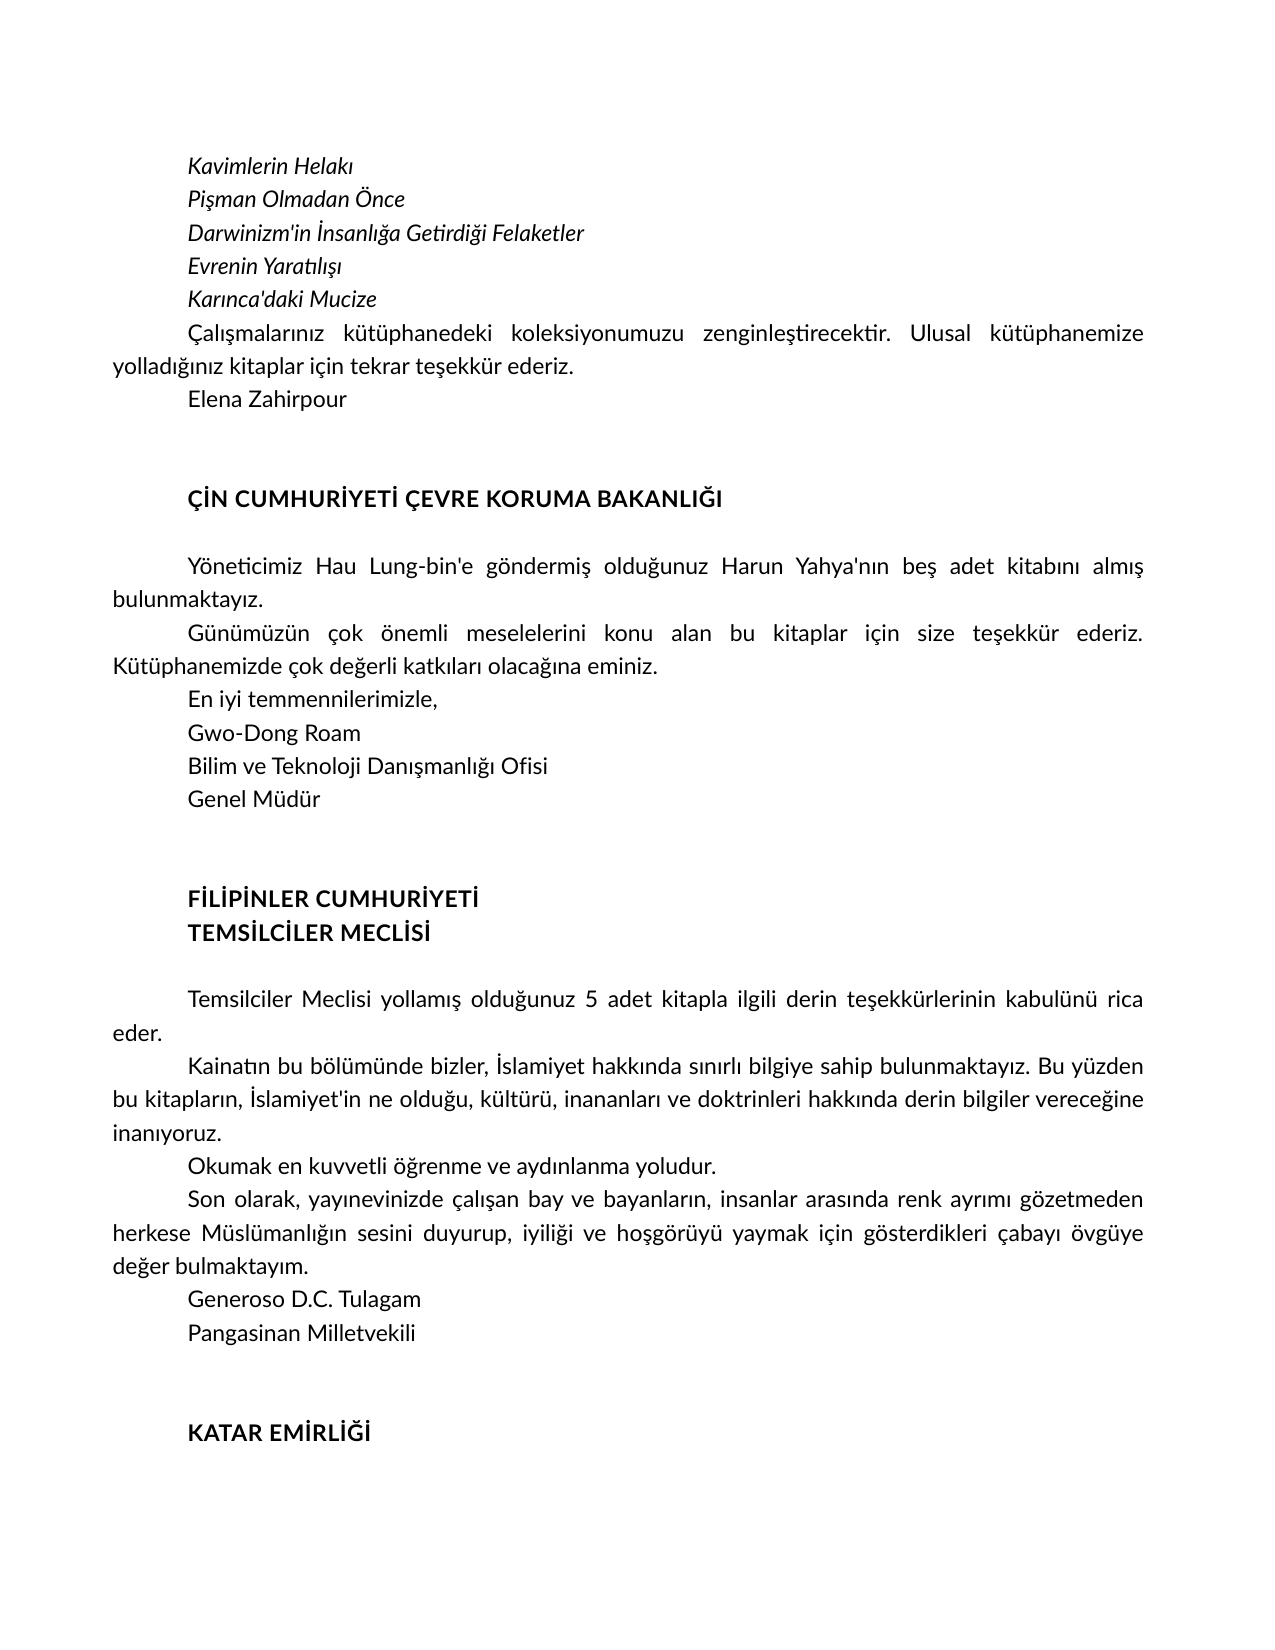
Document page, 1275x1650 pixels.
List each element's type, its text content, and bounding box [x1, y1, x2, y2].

text Kavimlerin Helakı [112, 148, 1145, 181]
text Günümüzün çok önemli meselelerini konu alan bu kitaplar için size teşekkür ederiz. Kütüphanemizde çok değerli katkıları olacağına eminiz. [112, 614, 1145, 681]
text Yöneticimiz Hau Lung-bin'e göndermiş olduğunuz Harun Yahya'nın beş adet kitabını almış bulunmaktayız. [112, 548, 1145, 614]
text Genel Müdür [112, 781, 1145, 814]
text Pangasinan Milletvekili [112, 1314, 1145, 1348]
text Bilim ve Teknoloji Danışmanlığı Ofisi [112, 748, 1145, 781]
text En iyi temmennilerimizle, [112, 681, 1145, 714]
text FİLİPİNLER CUMHURİYETİ [112, 881, 1145, 914]
text Karınca'daki Mucize [112, 281, 1145, 314]
text Generoso D.C. Tulagam [112, 1281, 1145, 1314]
text Son olarak, yayınevinizde çalışan bay ve bayanların, insanlar arasında renk ayrımı gözetmeden herkese Müslümanlığın sesini duyurup, iyiliği ve hoşgörüyü yaymak için gösterdikleri çabayı övgüye değer bulmaktayım. [112, 1181, 1145, 1281]
text Elena Zahirpour [112, 381, 1145, 414]
text Okumak en kuvvetli öğrenme ve aydınlanma yoludur. [112, 1148, 1145, 1181]
text Pişman Olmadan Önce [112, 181, 1145, 214]
text Darwinizm'in İnsanlığa Getirdiği Felaketler [112, 214, 1145, 248]
text TEMSİLCİLER MECLİSİ [112, 914, 1145, 948]
text KATAR EMİRLİĞİ [112, 1414, 1145, 1448]
text Evrenin Yaratılışı [112, 248, 1145, 281]
text Gwo-Dong Roam [112, 714, 1145, 748]
text Çalışmalarınız kütüphanedeki koleksiyonumuzu zenginleştirecektir. Ulusal kütüphanemize yolladığınız kitaplar için tekrar teşekkür ederiz. [112, 314, 1145, 381]
text Temsilciler Meclisi yollamış olduğunuz 5 adet kitapla ilgili derin teşekkürlerinin kabulünü rica eder. [112, 981, 1145, 1048]
text ÇİN CUMHURİYETİ ÇEVRE KORUMA BAKANLIĞI [112, 481, 1145, 514]
text Kainatın bu bölümünde bizler, İslamiyet hakkında sınırlı bilgiye sahip bulunmaktayız. Bu yüzden bu kitapların, İslamiyet'in ne olduğu, kültürü, inananları ve doktrinleri hakkında derin bilgiler vereceğine inanıyoruz. [112, 1048, 1145, 1148]
